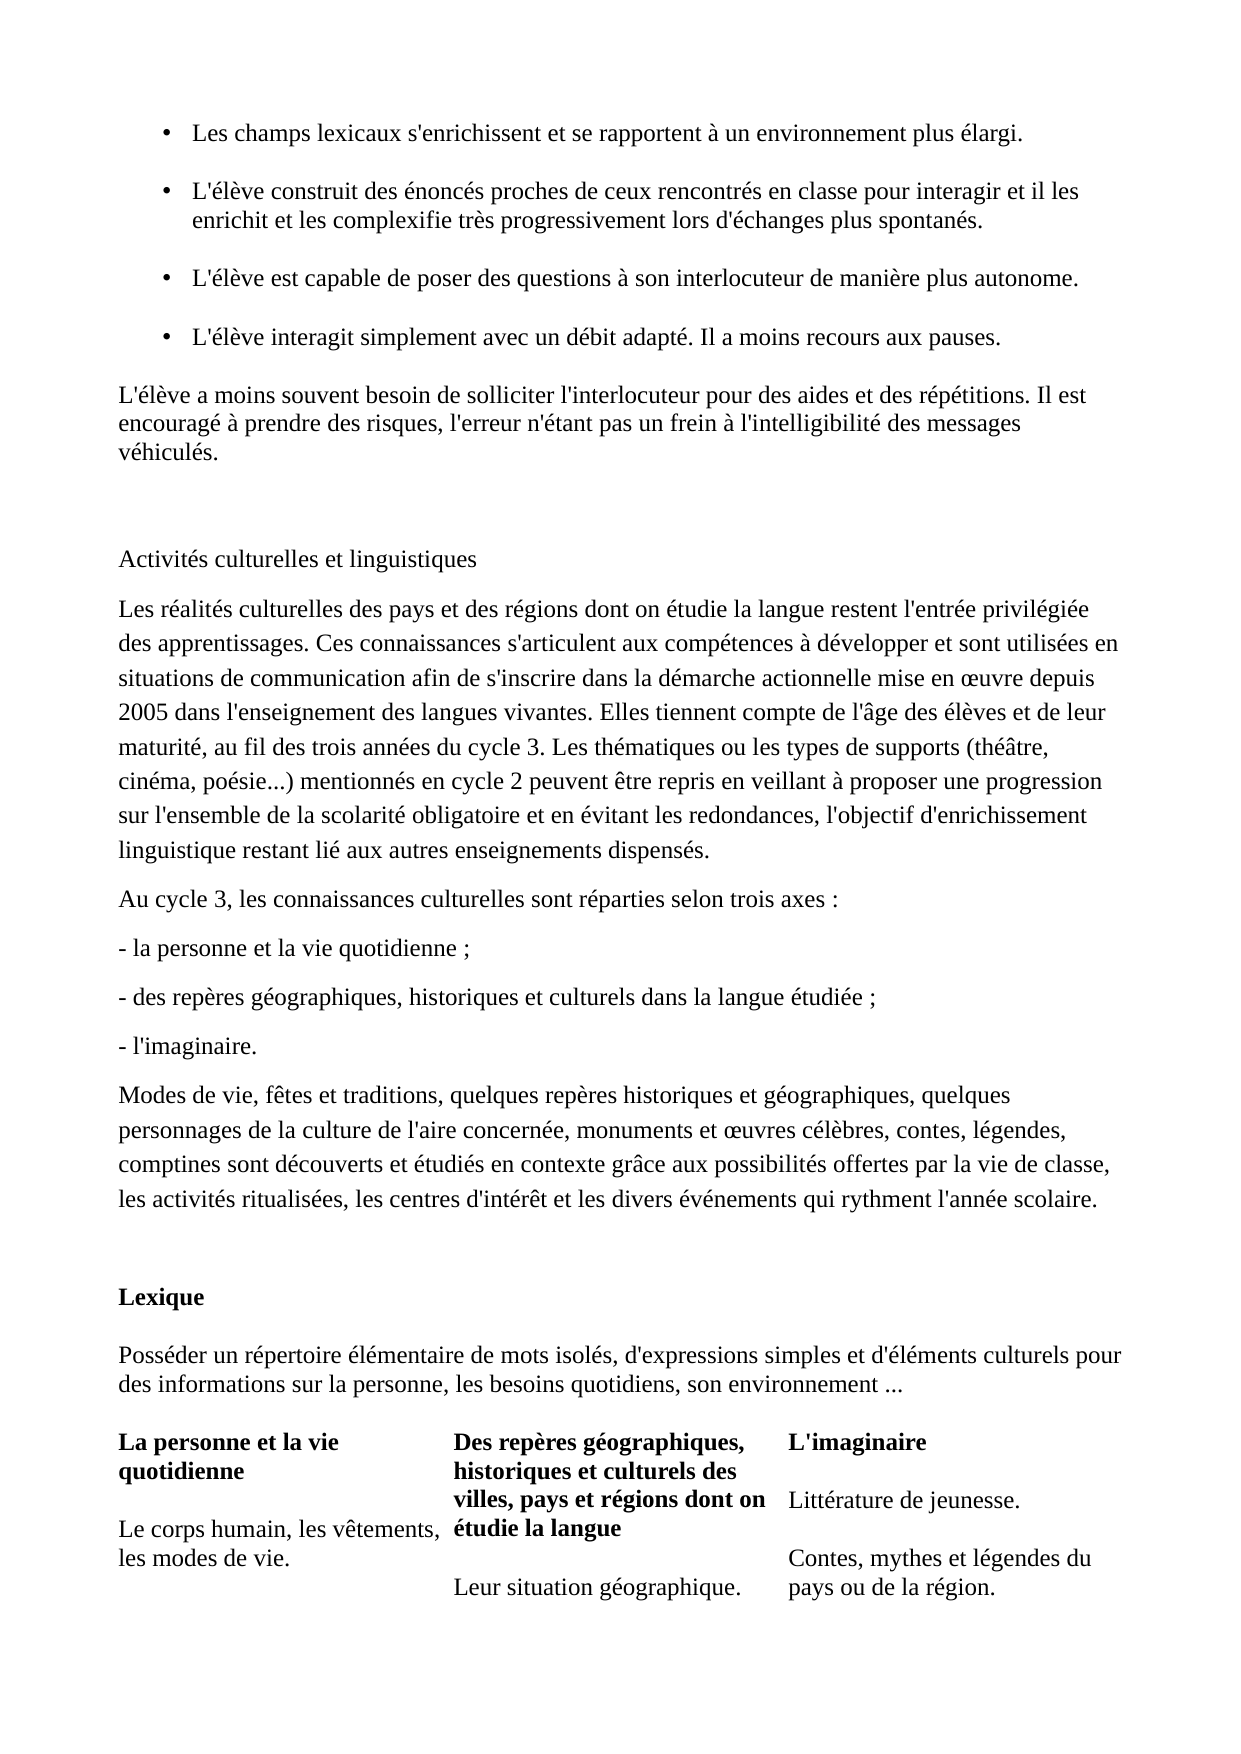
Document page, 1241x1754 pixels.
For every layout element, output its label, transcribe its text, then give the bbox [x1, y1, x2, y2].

text Au cycle 3, les connaissances culturelles sont réparties selon trois axes : [118, 884, 1122, 913]
text - des repères géographiques, historiques et culturels dans la langue étudiée ; [118, 982, 1122, 1011]
text - la personne et la vie quotidienne ; [118, 933, 1122, 962]
table_header Lexique Posséder un répertoire élémentaire de mots isolés, d'expressions simples et d'éléments culturels pour des informations sur la personne, les besoins quotidiens, son environnement ... [118, 1282, 1122, 1427]
text - l'imaginaire. [118, 1031, 1122, 1060]
table_cell Niveau A2 Les champs lexicaux s'enrichissent et se rapportent à un environnement plus élargi. L'élève construit des énoncés proches de ceux rencontrés en classe pour interagir et il les enrichit et les complexifie très progressivement lors d'échanges plus spontanés. L'élève est capable de poser des questions à son interlocuteur de manière plus autonome. L'élève interagit simplement avec un débit adapté. Il a moins recours aux pauses. L'élève a moins souvent besoin de solliciter l'interlocuteur pour des aides et des répétitions. Il est encouragé à prendre des risques, l'erreur n'étant pas un frein à l'intelligibilité des messages véhiculés. [118, 118, 1122, 496]
table_cell L'imaginaire Littérature de jeunesse. Contes, mythes et légendes du pays ou de la région. [788, 1427, 1122, 1631]
text Les réalités culturelles des pays et des régions dont on étudie la langue restent l'entrée privilégiée des apprentissages. Ces connaissances s'articulent aux compétences à développer et sont utilisées en situations de communication afin de s'inscrire dans la démarche actionnelle mise en œuvre depuis 2005 dans l'enseignement des langues vivantes. Elles tiennent compte de l'âge des élèves et de leur maturité, au fil des trois années du cycle 3. Les thématiques ou les types de supports (théâtre, cinéma, poésie...) mentionnés en cycle 2 peuvent être repris en veillant à proposer une progression sur l'ensemble de la scolarité obligatoire et en évitant les redondances, l'objectif d'enrichissement linguistique restant lié aux autres enseignements dispensés. [118, 594, 1122, 864]
table_cell La personne et la vie quotidienne Le corps humain, les vêtements, les modes de vie. [118, 1427, 453, 1631]
text Activités culturelles et linguistiques [118, 544, 1122, 573]
text Modes de vie, fêtes et traditions, quelques repères historiques et géographiques, quelques personnages de la culture de l'aire concernée, monuments et œuvres célèbres, contes, légendes, comptines sont découverts et étudiés en contexte grâce aux possibilités offertes par la vie de classe, les activités ritualisées, les centres d'intérêt et les divers événements qui rythment l'année scolaire. [118, 1080, 1122, 1212]
table_cell Des repères géographiques, historiques et culturels des villes, pays et régions dont on étudie la langue Leur situation géographique. [453, 1427, 788, 1631]
